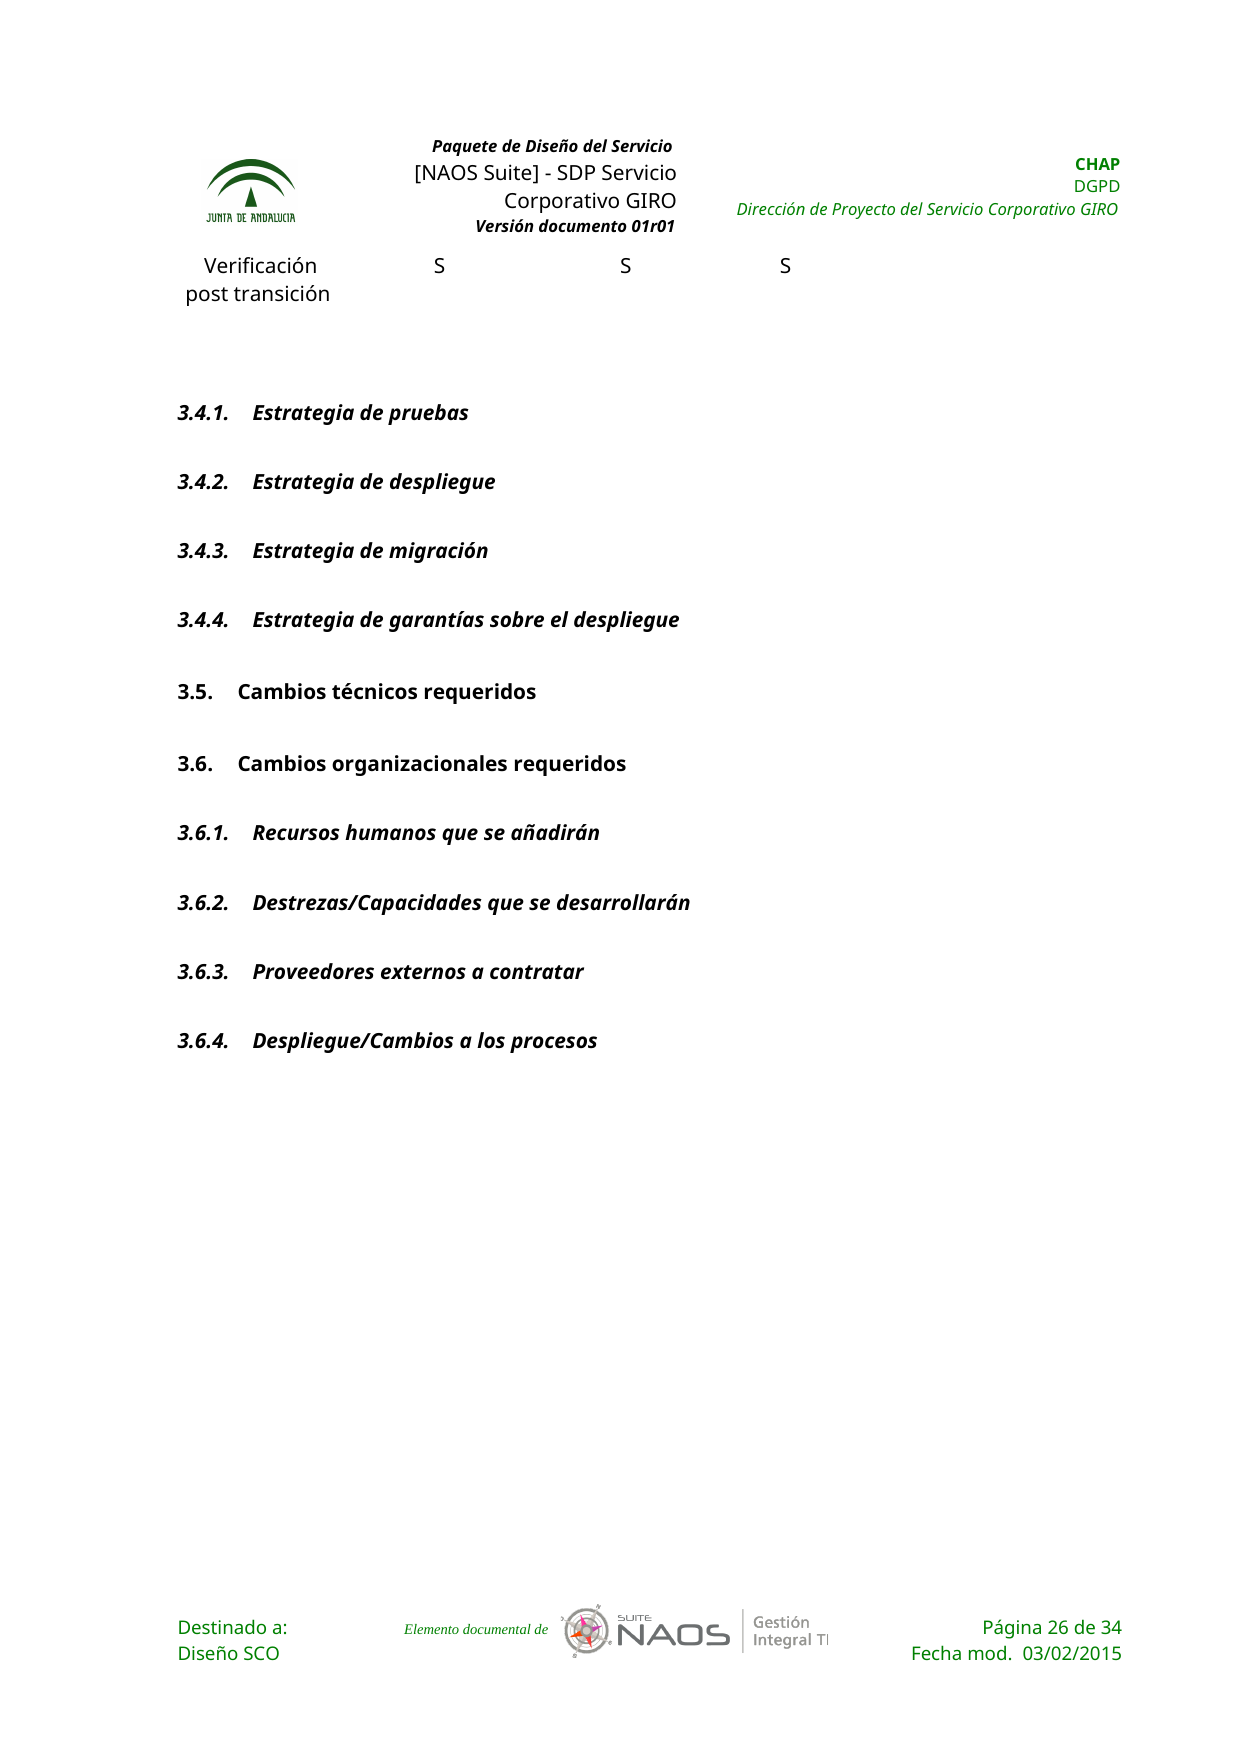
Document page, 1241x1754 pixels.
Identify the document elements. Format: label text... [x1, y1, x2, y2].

subtitle Destrezas/Capacidades que se desarrollarán [177, 888, 1122, 916]
subtitle Cambios técnicos requeridos [177, 677, 1122, 706]
subtitle Estrategia de garantías sobre el despliegue [177, 605, 1122, 634]
picture [560, 1604, 829, 1658]
table_cell S [540, 248, 717, 340]
subtitle Estrategia de migración [177, 536, 1122, 564]
subtitle Recursos humanos que se añadirán [177, 818, 1122, 847]
subtitle Proveedores externos a contratar [177, 957, 1122, 985]
picture [201, 159, 298, 226]
subtitle Estrategia de despliegue [177, 467, 1122, 495]
table_cell S [717, 248, 859, 340]
subtitle Despliegue/Cambios a los procesos [177, 1026, 1122, 1054]
subtitle Cambios organizacionales requeridos [177, 749, 1122, 778]
table_cell Verificación post transición [177, 248, 344, 340]
table_cell [860, 248, 1048, 340]
table_cell [1048, 248, 1240, 340]
table_cell S [344, 248, 540, 340]
subtitle Estrategia de pruebas [177, 398, 1122, 426]
